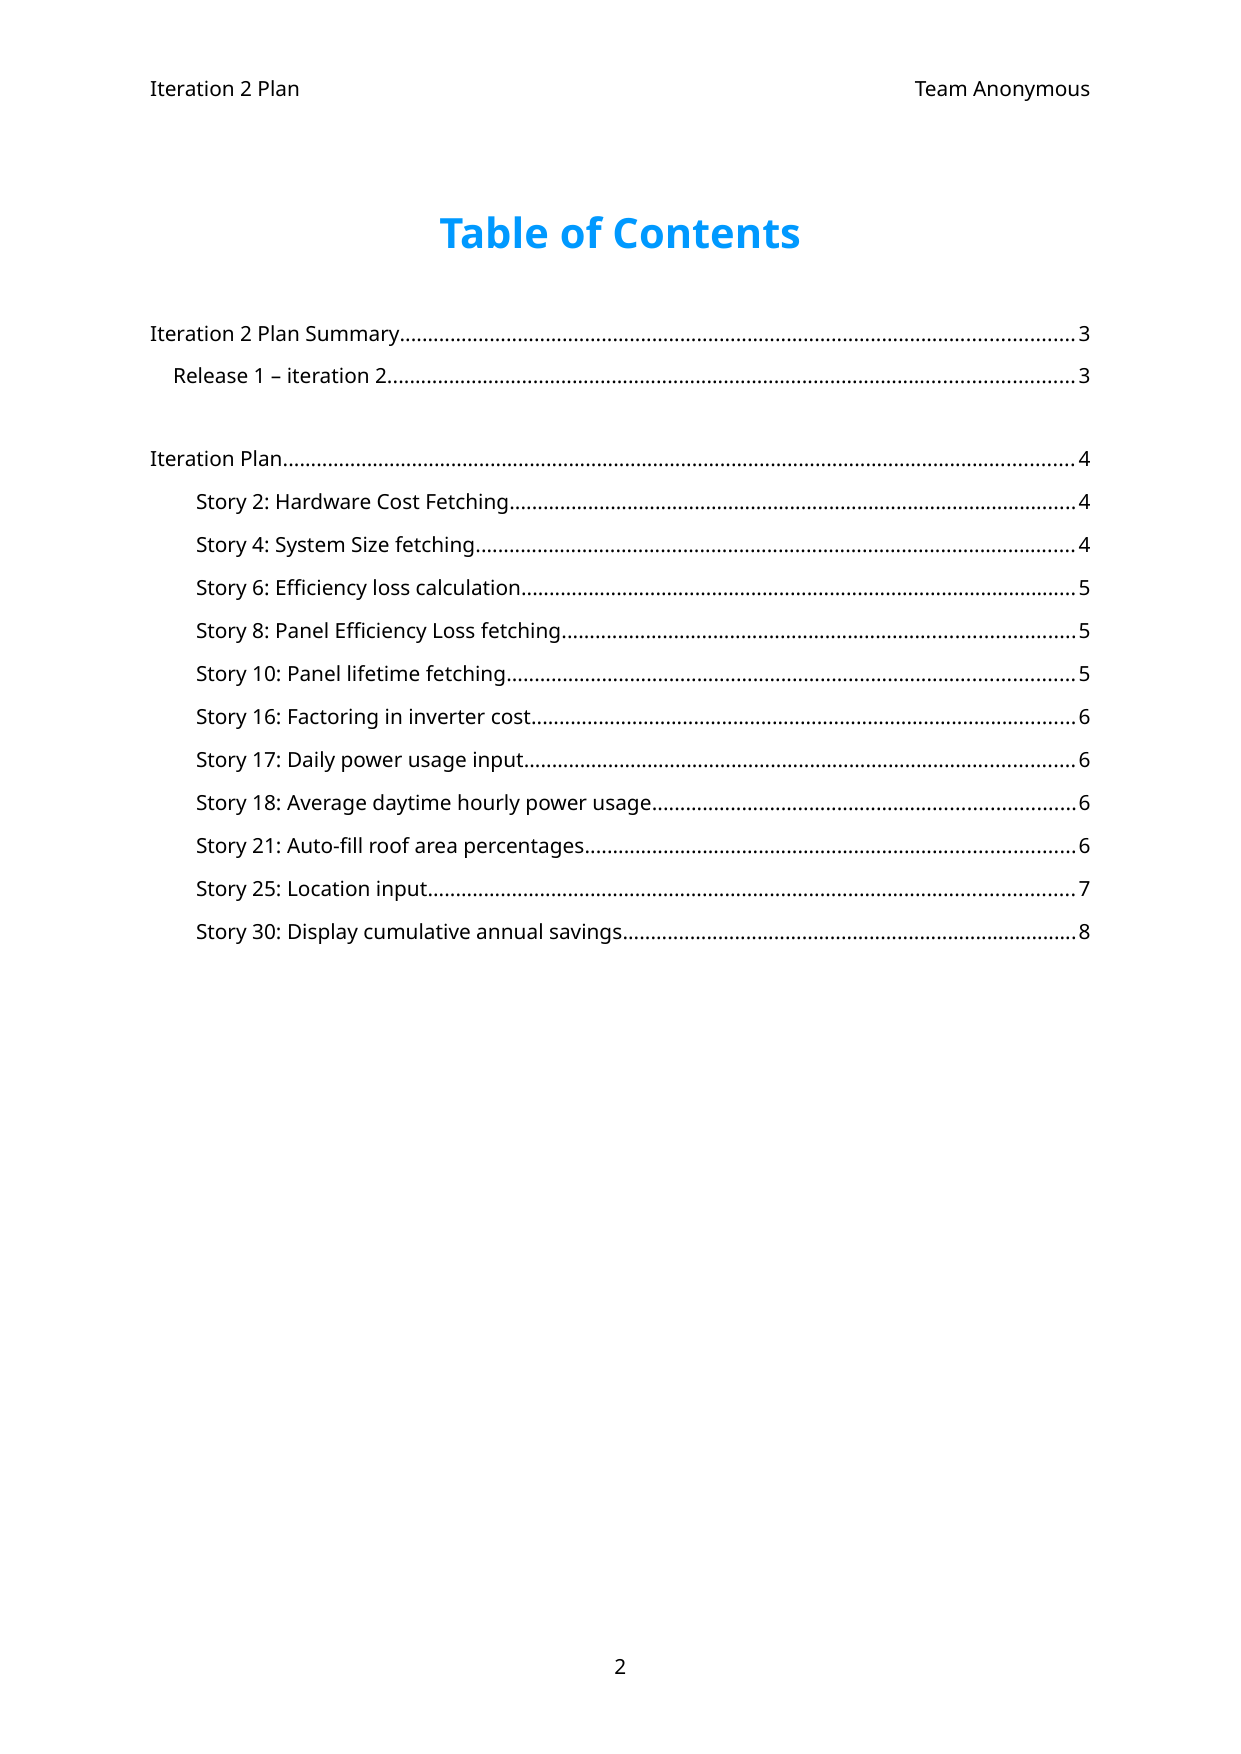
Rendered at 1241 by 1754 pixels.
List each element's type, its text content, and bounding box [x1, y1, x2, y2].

text Story 21: Auto-fill roof area percentages 6 [196, 831, 1090, 860]
text Iteration Plan 4 [150, 444, 1090, 473]
text Iteration 2 Plan Summary 3 [150, 319, 1090, 347]
text Story 10: Panel lifetime fetching 5 [196, 659, 1090, 688]
text Story 6: Efficiency loss calculation 5 [196, 573, 1090, 602]
text Story 30: Display cumulative annual savings 8 [196, 917, 1090, 946]
text Release 1 – iteration 2. 3 [173, 362, 1090, 390]
text Story 8: Panel Efficiency Loss fetching 5 [196, 616, 1090, 645]
text Story 25: Location input 7 [196, 874, 1090, 903]
text Story 2: Hardware Cost Fetching 4 [196, 487, 1090, 516]
text Story 4: System Size fetching 4 [196, 530, 1090, 559]
text Story 18: Average daytime hourly power usage 6 [196, 788, 1090, 817]
text Story 16: Factoring in inverter cost 6 [196, 702, 1090, 731]
text Story 17: Daily power usage input 6 [196, 745, 1090, 774]
subtitle Table of Contents [150, 203, 1090, 260]
